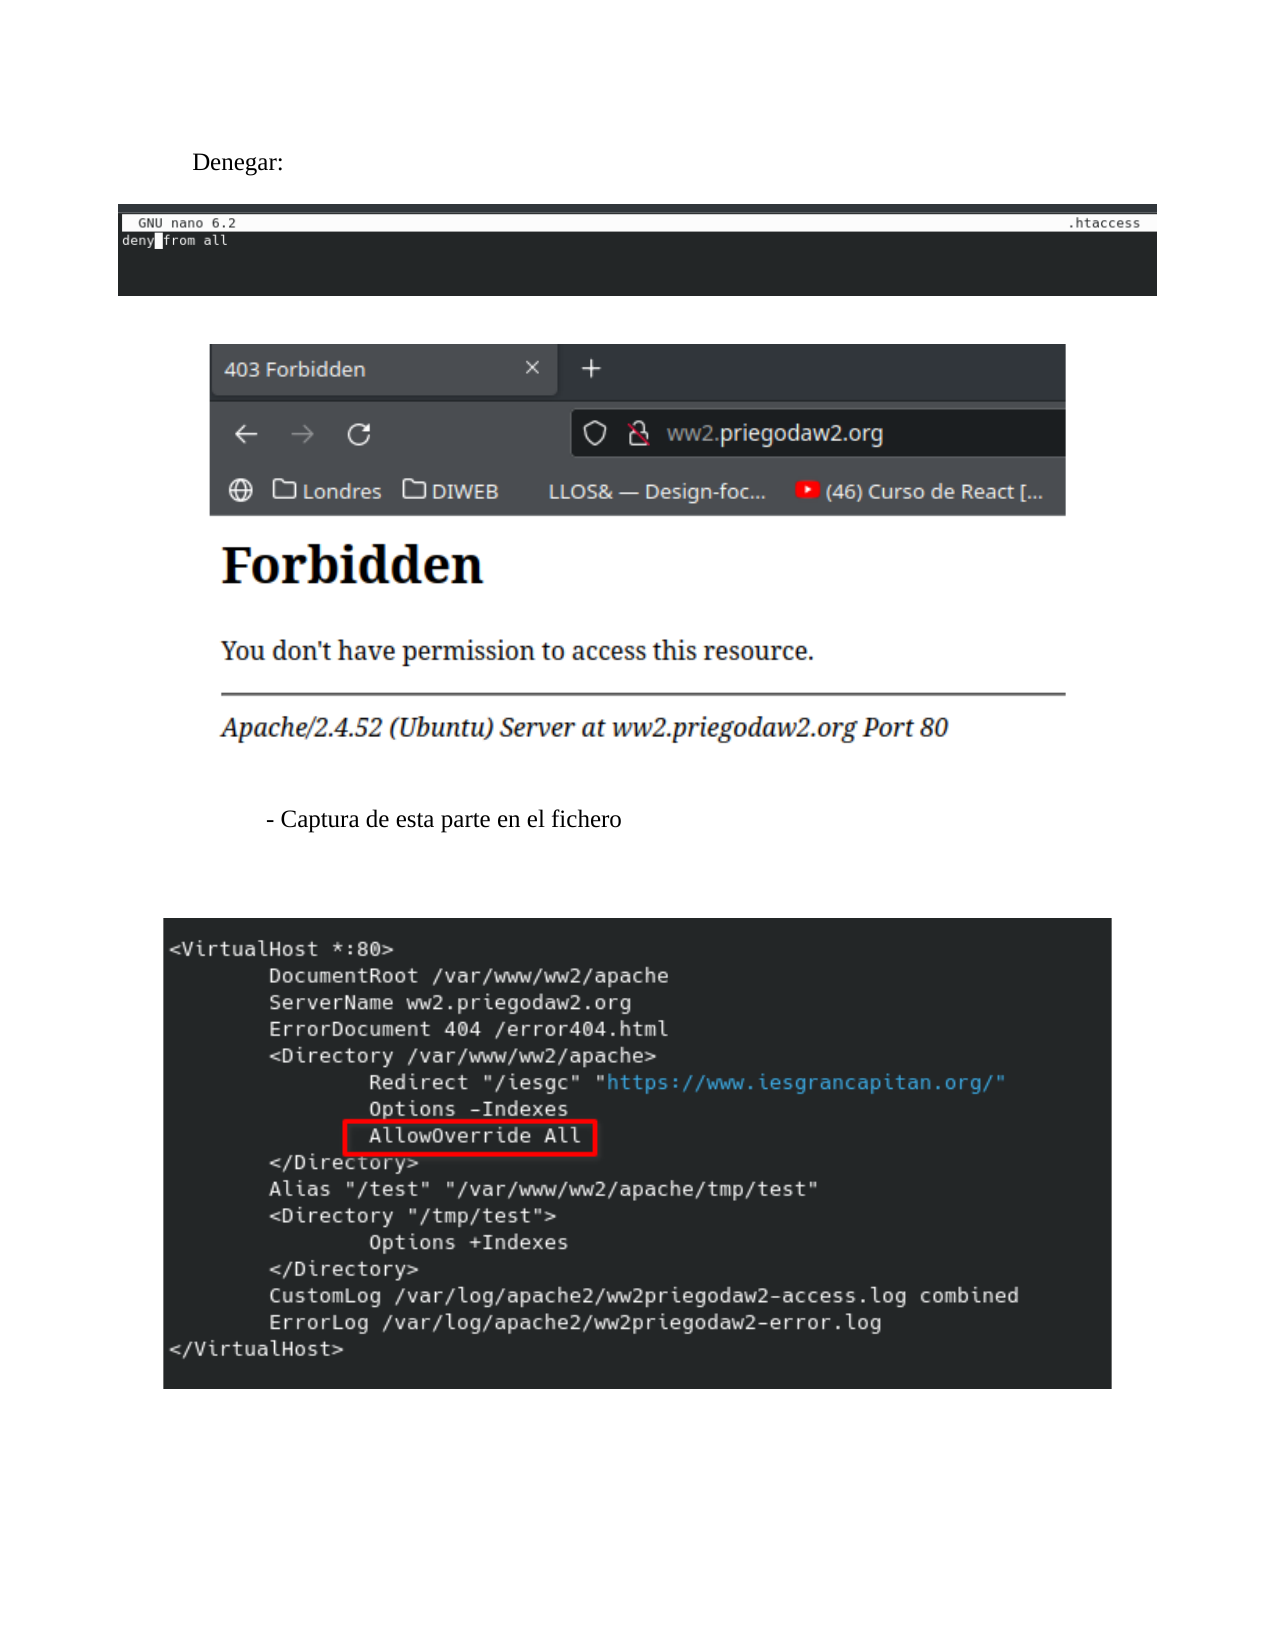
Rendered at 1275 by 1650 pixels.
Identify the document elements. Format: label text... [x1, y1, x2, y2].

picture [118, 204, 1157, 296]
picture [163, 918, 1112, 1389]
text - Captura de esta parte en el fichero [118, 804, 1157, 833]
text Denegar: [118, 147, 1157, 176]
picture [209, 344, 1066, 776]
